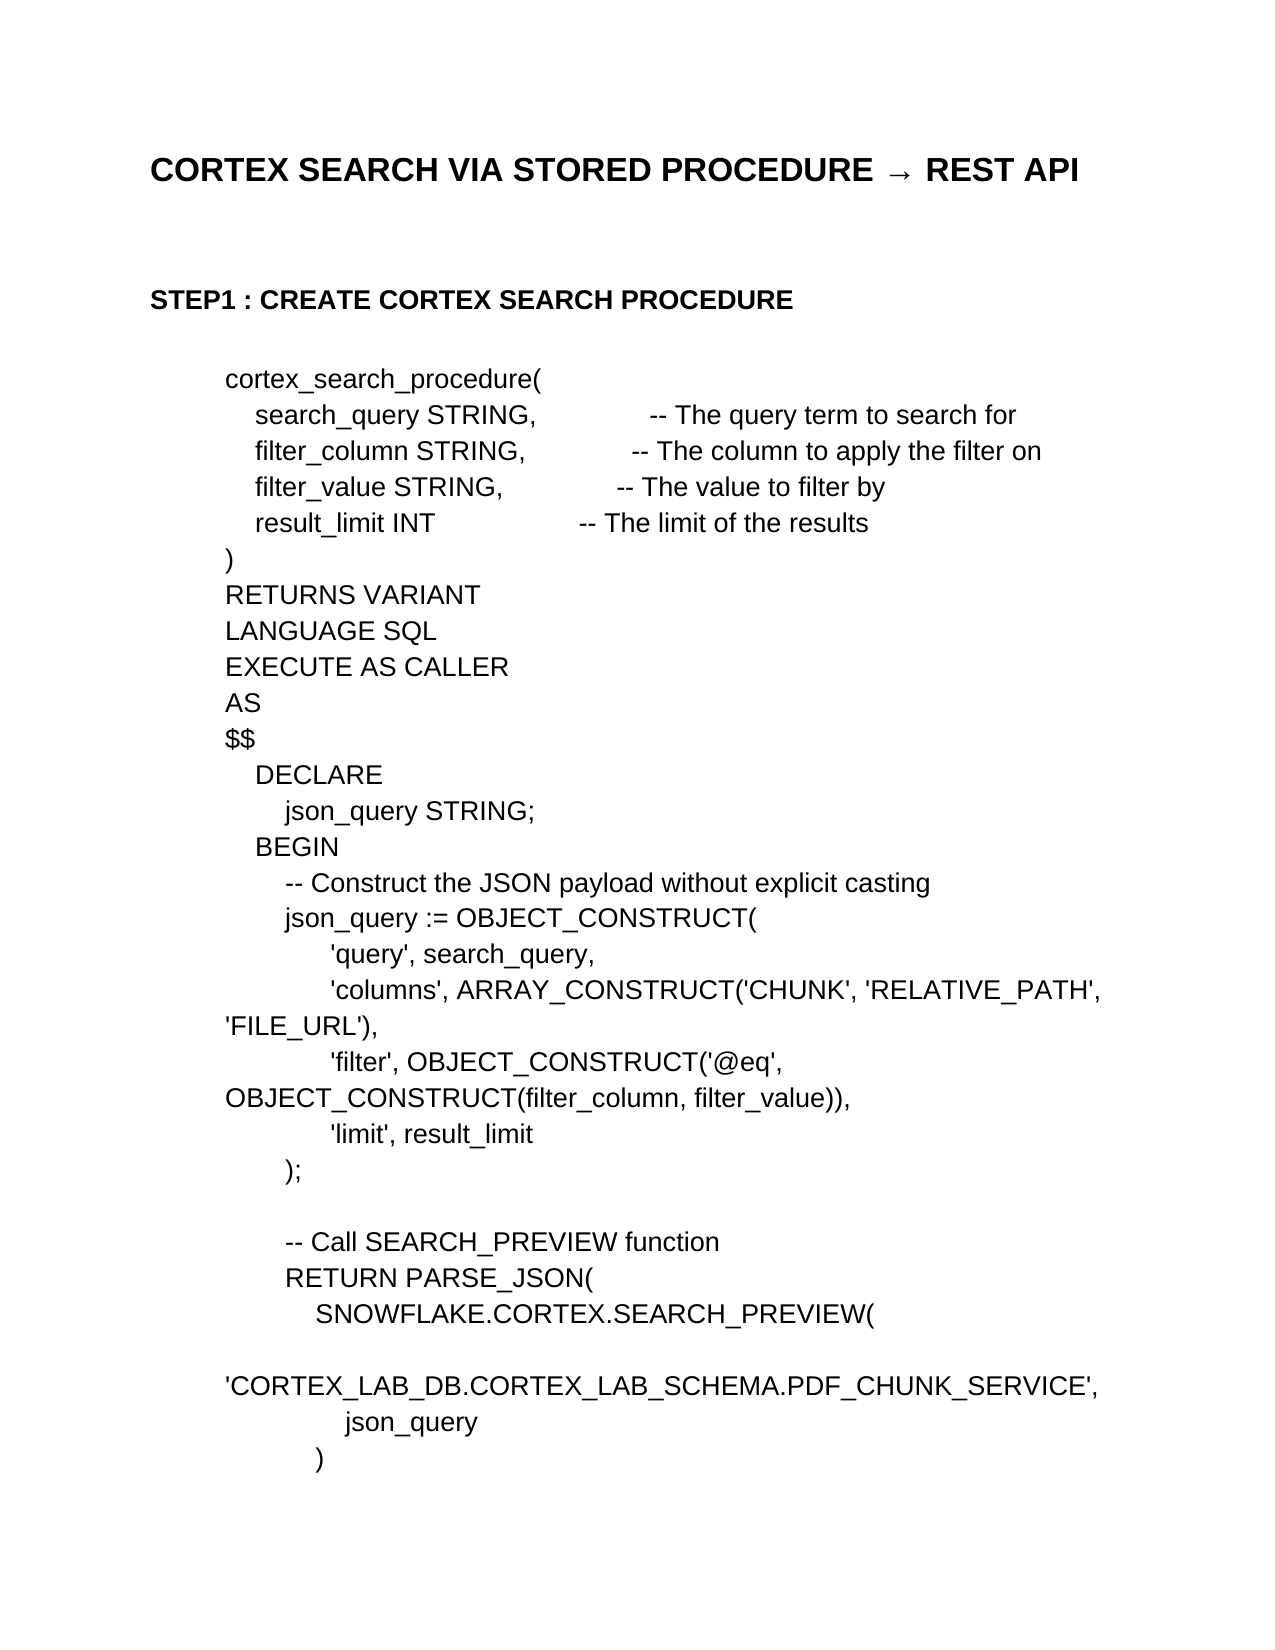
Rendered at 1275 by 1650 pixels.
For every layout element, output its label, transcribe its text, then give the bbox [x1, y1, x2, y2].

text RETURNS VARIANT [225, 579, 1125, 610]
text ); [225, 1154, 1125, 1185]
text json_query STRING; [225, 795, 1125, 826]
text 'columns', ARRAY_CONSTRUCT('CHUNK', 'RELATIVE_PATH', 'FILE_URL'), [225, 974, 1125, 1042]
text search_query STRING, -- The query term to search for [225, 399, 1125, 431]
text SNOWFLAKE.CORTEX.SEARCH_PREVIEW( [225, 1298, 1125, 1329]
text 'filter', OBJECT_CONSTRUCT('@eq', OBJECT_CONSTRUCT(filter_column, filter_value)), [225, 1046, 1125, 1113]
text result_limit INT -- The limit of the results [225, 507, 1125, 538]
text RETURN PARSE_JSON( [225, 1262, 1125, 1293]
text LANGUAGE SQL [225, 615, 1125, 646]
text CORTEX SEARCH VIA STORED PROCEDURE → REST API [150, 150, 1125, 188]
text -- Call SEARCH_PREVIEW function [225, 1226, 1125, 1257]
text ) [225, 543, 1125, 574]
text json_query := OBJECT_CONSTRUCT( [225, 902, 1125, 934]
text EXECUTE AS CALLER [225, 651, 1125, 682]
text json_query [225, 1406, 1125, 1437]
text 'CORTEX_LAB_DB.CORTEX_LAB_SCHEMA.PDF_CHUNK_SERVICE', [225, 1334, 1125, 1401]
text filter_value STRING, -- The value to filter by [225, 471, 1125, 502]
text filter_column STRING, -- The column to apply the filter on [225, 435, 1125, 467]
text 'query', search_query, [225, 938, 1125, 970]
text AS [225, 687, 1125, 718]
text $$ [225, 723, 1125, 754]
text BEGIN [225, 831, 1125, 862]
text -- Construct the JSON payload without explicit casting [225, 867, 1125, 898]
text 'limit', result_limit [225, 1118, 1125, 1149]
text ) [225, 1442, 1125, 1473]
text cortex_search_procedure( [225, 363, 1125, 395]
subtitle STEP1 : CREATE CORTEX SEARCH PROCEDURE [150, 284, 1125, 315]
text DECLARE [225, 759, 1125, 790]
